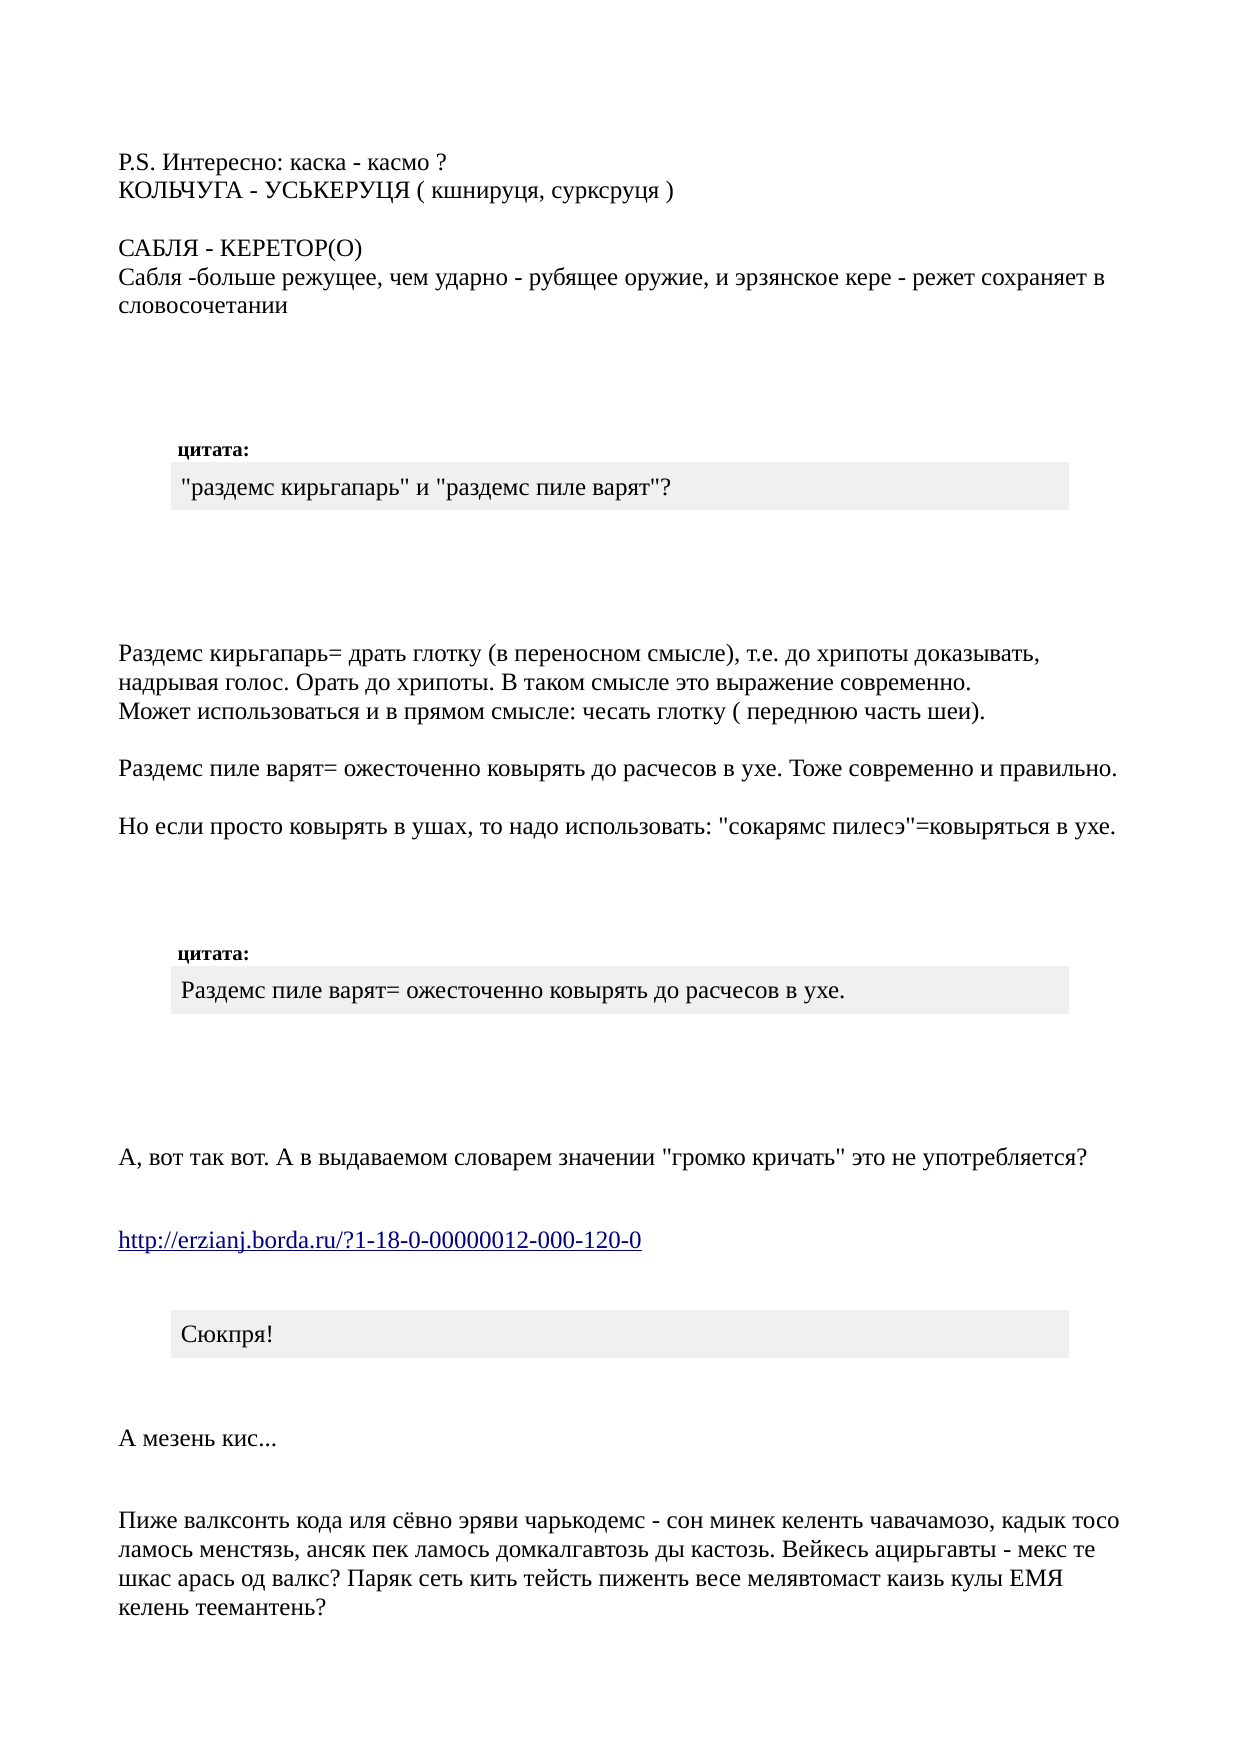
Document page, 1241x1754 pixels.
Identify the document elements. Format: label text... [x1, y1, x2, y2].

table_cell [168, 1045, 1072, 1056]
text А, вот так вот. А в выдаваемом словарем значении "громко кричать" это не употребляется? [118, 1056, 1122, 1171]
table_header "раздемс кирьгапарь" и "раздемс пиле варят"? [171, 462, 1069, 510]
text http://erzianj.borda.ru/?1-18-0-00000012-000-120-0 [118, 1225, 1122, 1253]
text А мезень кис... [118, 1365, 1122, 1452]
text Раздемс кирьгапарь= драть глотку (в переносном смысле), т.е. до хрипоты доказывать, надрывая голос. Орать до хрипоты. В таком смысле это выражение современно. Может использоваться и в прямом смысле: чесать глотку ( переднюю часть шеи). Раздемс пиле варят= ожесточенно ковырять до расчесов в ухе. Тоже современно и правильно. Но если просто ковырять в ушах, то надо использовать: "сокарямс пилесэ"=ковыряться в ухе. [118, 552, 1122, 839]
table_header цитата: [168, 431, 1072, 541]
table_header [168, 1307, 1072, 1365]
table_cell [168, 541, 1072, 552]
text Пиже валксонть кода иля сёвно эряви чарькодемс - сон минек келенть чавачамозо, кадык тосо ламось менстязь, ансяк пек ламось домкалгавтозь ды кастозь. Вейкесь ацирьгавты - мекс те шкас арась од валкс? Паряк сеть кить тейсть пиженть весе мелявтомаст каизь кулы ЕМЯ келень теемантень? [118, 1505, 1122, 1620]
table_header Сюкпря! [171, 1310, 1069, 1358]
table_header Раздемс пиле варят= ожесточенно ковырять до расчесов в ухе. [171, 966, 1069, 1014]
text P.S. Интересно: каска - касмо ? КОЛЬЧУГА - УСЬКЕРУЦЯ ( кшнируця, сурксруця ) САБЛЯ - КЕРЕТОР(О) Сабля -больше режущее, чем ударно - рубящее оружие, и эрзянское кере - режет сохраняет в словосочетании [118, 118, 1122, 348]
table_header цитата: [168, 935, 1072, 1045]
